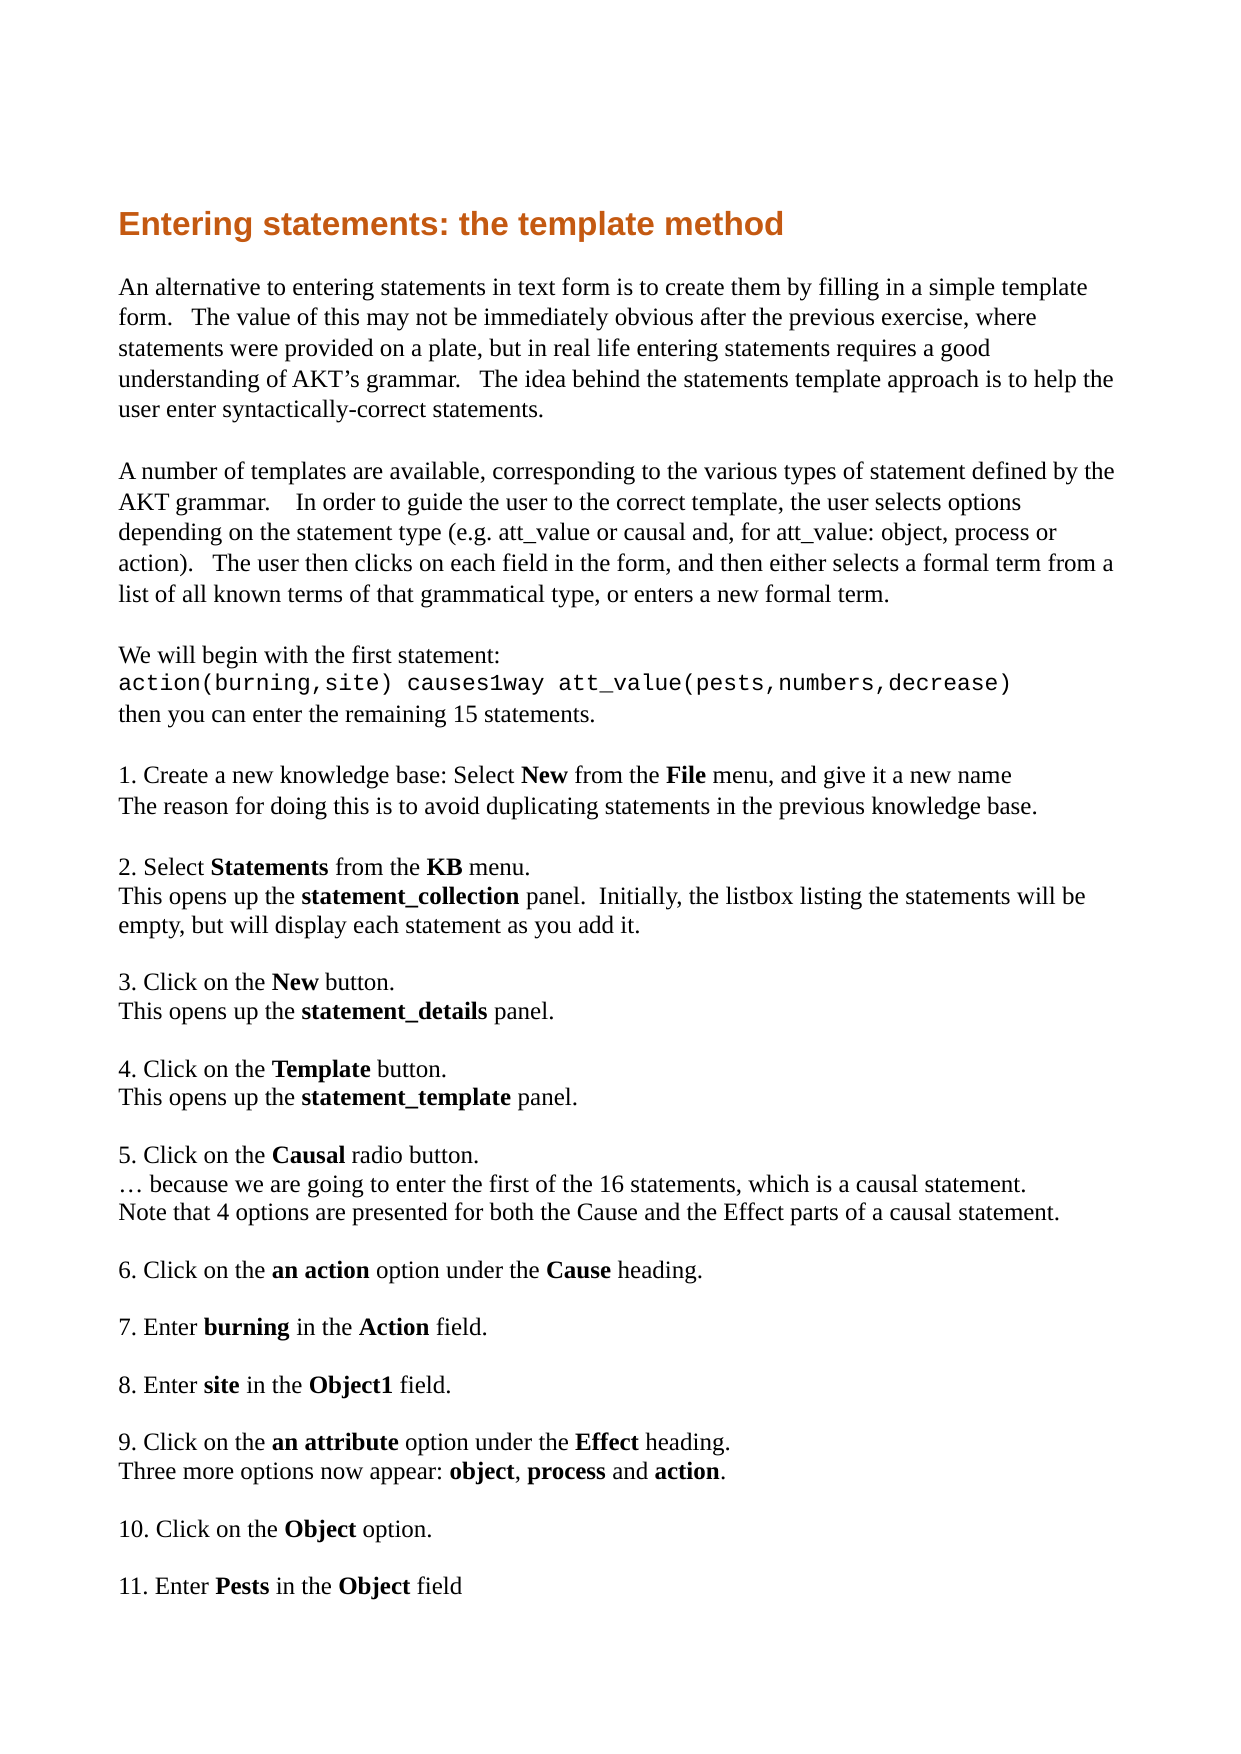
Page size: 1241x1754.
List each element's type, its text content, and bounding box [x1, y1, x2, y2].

text 7. Enter burning in the Action field. [118, 1312, 1122, 1341]
text … because we are going to enter the first of the 16 statements, which is a causal statement. [118, 1169, 1122, 1197]
text Note that 4 options are presented for both the Cause and the Effect parts of a causal statement. [118, 1197, 1122, 1226]
text 3. Click on the New button. [118, 967, 1122, 996]
text This opens up the statement_collection panel. Initially, the listbox listing the statements will be empty, but will display each statement as you add it. [118, 881, 1122, 939]
text 1. Create a new knowledge base: Select New from the File menu, and give it a new name [118, 760, 1122, 789]
text This opens up the statement_details panel. [118, 996, 1122, 1025]
text 2. Select Statements from the KB menu. [118, 852, 1122, 881]
text 10. Click on the Object option. [118, 1514, 1122, 1542]
text Three more options now appear: object, process and action. [118, 1456, 1122, 1485]
text We will begin with the first statement: action(burning,site) causes1way att_value(pests,numbers,decrease) then you can enter the remaining 15 statements. [118, 640, 1122, 727]
text 6. Click on the an action option under the Cause heading. [118, 1255, 1122, 1284]
text 9. Click on the an attribute option under the Effect heading. [118, 1427, 1122, 1456]
text The reason for doing this is to avoid duplicating statements in the previous knowledge base. [118, 791, 1122, 820]
text 11. Enter Pests in the Object field [118, 1571, 1122, 1600]
text A number of templates are available, corresponding to the various types of statement defined by the AKT grammar. In order to guide the user to the correct template, the user selects options depending on the statement type (e.g. att_value or causal and, for att_value: object, process or action). The user then clicks on each field in the form, and then either selects a formal term from a list of all known terms of that grammatical type, or enters a new formal term. [118, 456, 1122, 608]
text 8. Enter site in the Object1 field. [118, 1370, 1122, 1399]
text 5. Click on the Causal radio button. [118, 1140, 1122, 1169]
text 4. Click on the Template button. This opens up the statement_template panel. [118, 1054, 1122, 1111]
text An alternative to entering statements in text form is to create them by filling in a simple template form. The value of this may not be immediately obvious after the previous exercise, where statements were provided on a plate, but in real life entering statements requires a good understanding of AKT’s grammar. The idea behind the statements template approach is to help the user enter syntactically-correct statements. [118, 272, 1122, 423]
text Entering statements: the template method [118, 204, 1122, 243]
